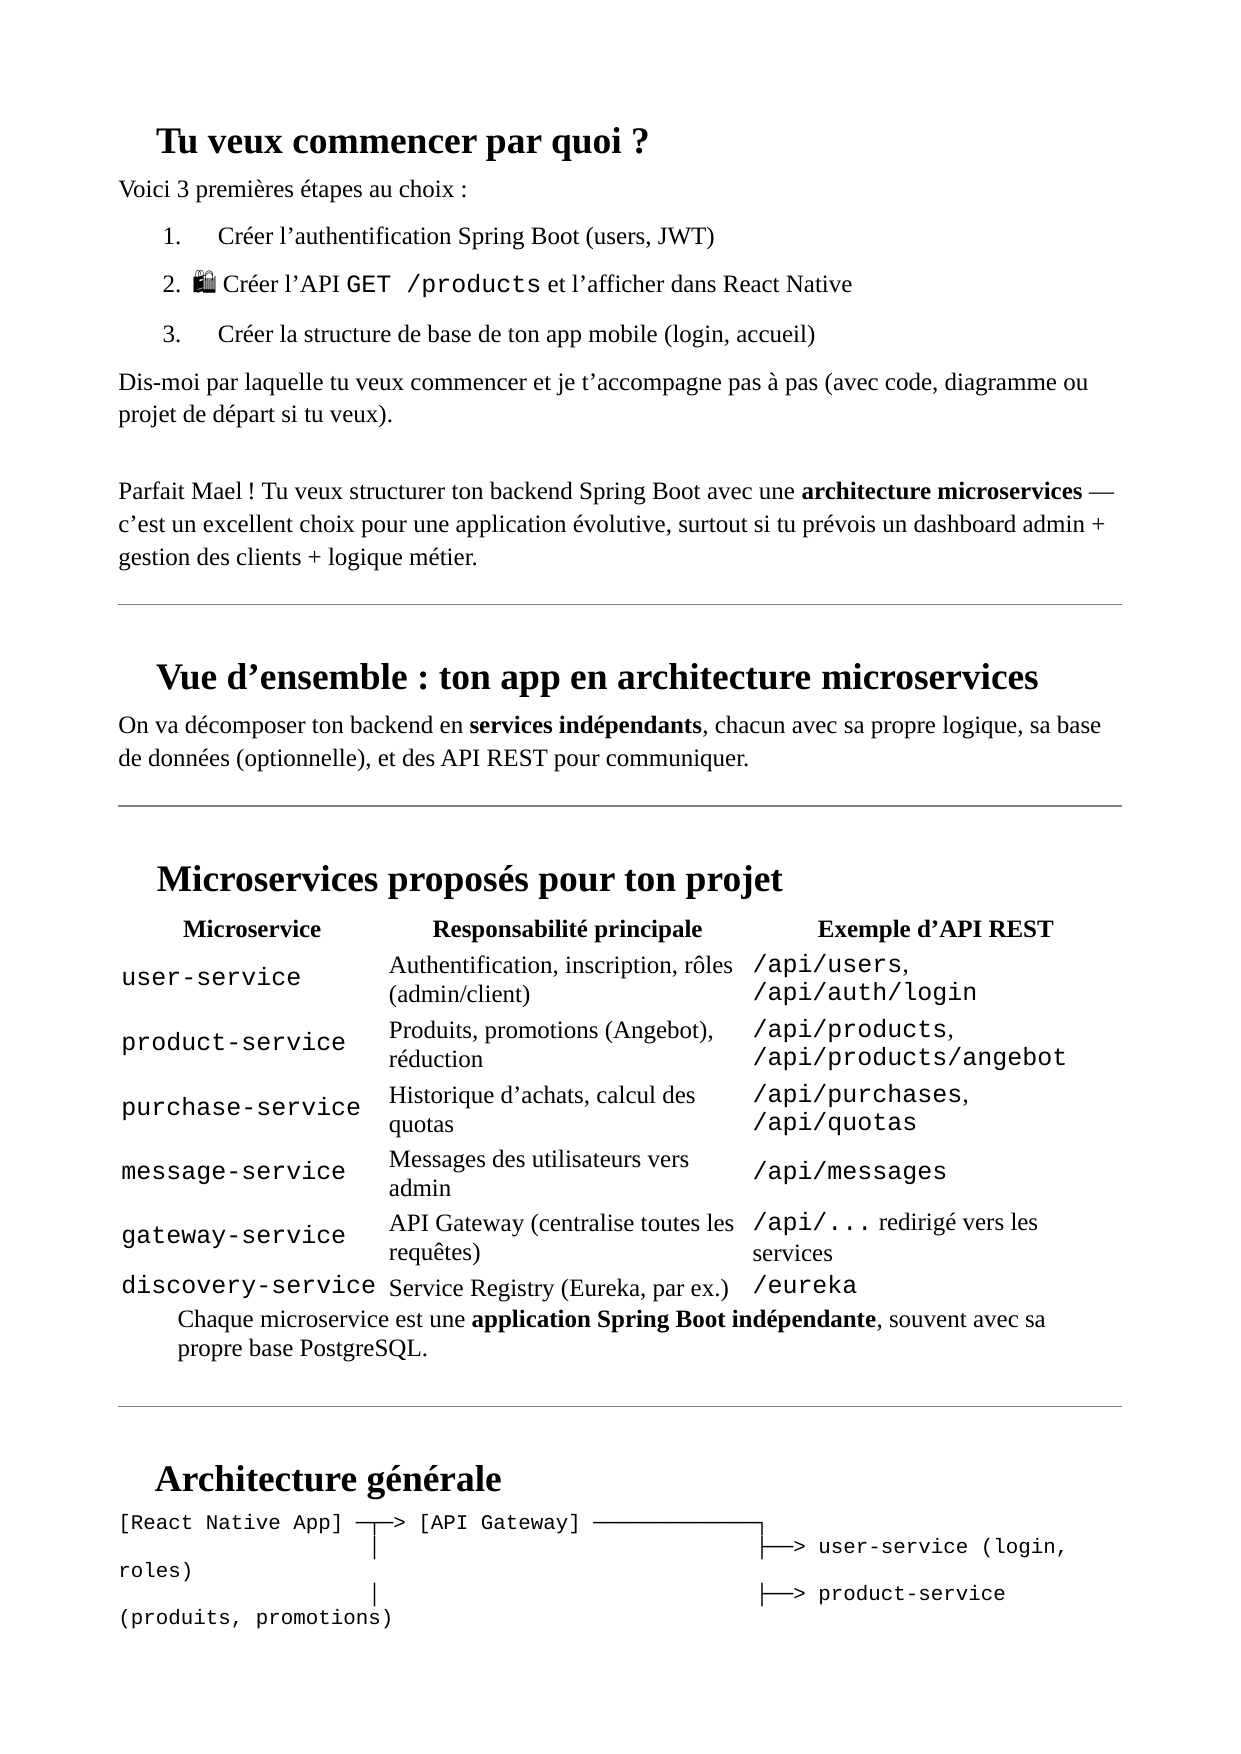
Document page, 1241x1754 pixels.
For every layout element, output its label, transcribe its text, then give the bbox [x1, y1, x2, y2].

text Chaque microservice est une application Spring Boot indépendante, souvent avec sa propre base PostgreSQL. [177, 1304, 1063, 1362]
table_cell /api/messages [749, 1141, 1122, 1204]
table_cell API Gateway (centralise toutes les requêtes) [386, 1205, 749, 1270]
table_cell /api/users, /api/auth/login [749, 946, 1122, 1011]
table_cell message-service [118, 1141, 386, 1204]
table_cell /api/... redirigé vers les services [749, 1205, 1122, 1270]
table_cell Service Registry (Eureka, par ex.) [386, 1270, 749, 1304]
list 📱 Créer la structure de base de ton app mobile (login, accueil) [162, 319, 1122, 348]
text │ ├──> product-service (produits, promotions) [118, 1583, 1122, 1631]
text │ ├──> user-service (login, roles) [118, 1536, 1122, 1583]
table_cell Messages des utilisateurs vers admin [386, 1141, 749, 1204]
subtitle 🧩 Vue d’ensemble : ton app en architecture microservices [118, 655, 1122, 698]
table_header Responsabilité principale [386, 912, 749, 946]
table_cell Produits, promotions (Angebot), réduction [386, 1011, 749, 1076]
table_cell user-service [118, 946, 386, 1011]
table_cell Historique d’achats, calcul des quotas [386, 1076, 749, 1141]
text Voici 3 premières étapes au choix : [118, 174, 1122, 202]
text [React Native App] ─┬─> [API Gateway] ─────────────┐ [118, 1512, 1122, 1536]
table_header Exemple d’API REST [749, 912, 1122, 946]
table_cell /api/products, /api/products/angebot [749, 1011, 1122, 1076]
table_cell purchase-service [118, 1076, 386, 1141]
text On va décomposer ton backend en services indépendants, chacun avec sa propre logique, sa base de données (optionnelle), et des API REST pour communiquer. [118, 710, 1122, 772]
list 🔐 Créer l’authentification Spring Boot (users, JWT) [162, 221, 1122, 250]
table_cell /eureka [749, 1270, 1122, 1304]
table_cell gateway-service [118, 1205, 386, 1270]
table_cell product-service [118, 1011, 386, 1076]
subtitle ✅ Microservices proposés pour ton projet [118, 856, 1122, 899]
table_cell /api/purchases, /api/quotas [749, 1076, 1122, 1141]
text Parfait Mael ! Tu veux structurer ton backend Spring Boot avec une architecture microservices — c’est un excellent choix pour une application évolutive, surtout si tu prévois un dashboard admin + gestion des clients + logique métier. [118, 476, 1122, 571]
table_cell discovery-service [118, 1270, 386, 1304]
subtitle 🚀 Tu veux commencer par quoi ? [118, 118, 1122, 161]
table_cell Authentification, inscription, rôles (admin/client) [386, 946, 749, 1011]
text Dis-moi par laquelle tu veux commencer et je t’accompagne pas à pas (avec code, diagramme ou projet de départ si tu veux). [118, 367, 1122, 428]
subtitle 📐 Architecture générale [118, 1457, 1122, 1500]
table_header Microservice [118, 912, 386, 946]
list 🛍️ Créer l’API GET /products et l’afficher dans React Native [162, 269, 1122, 300]
